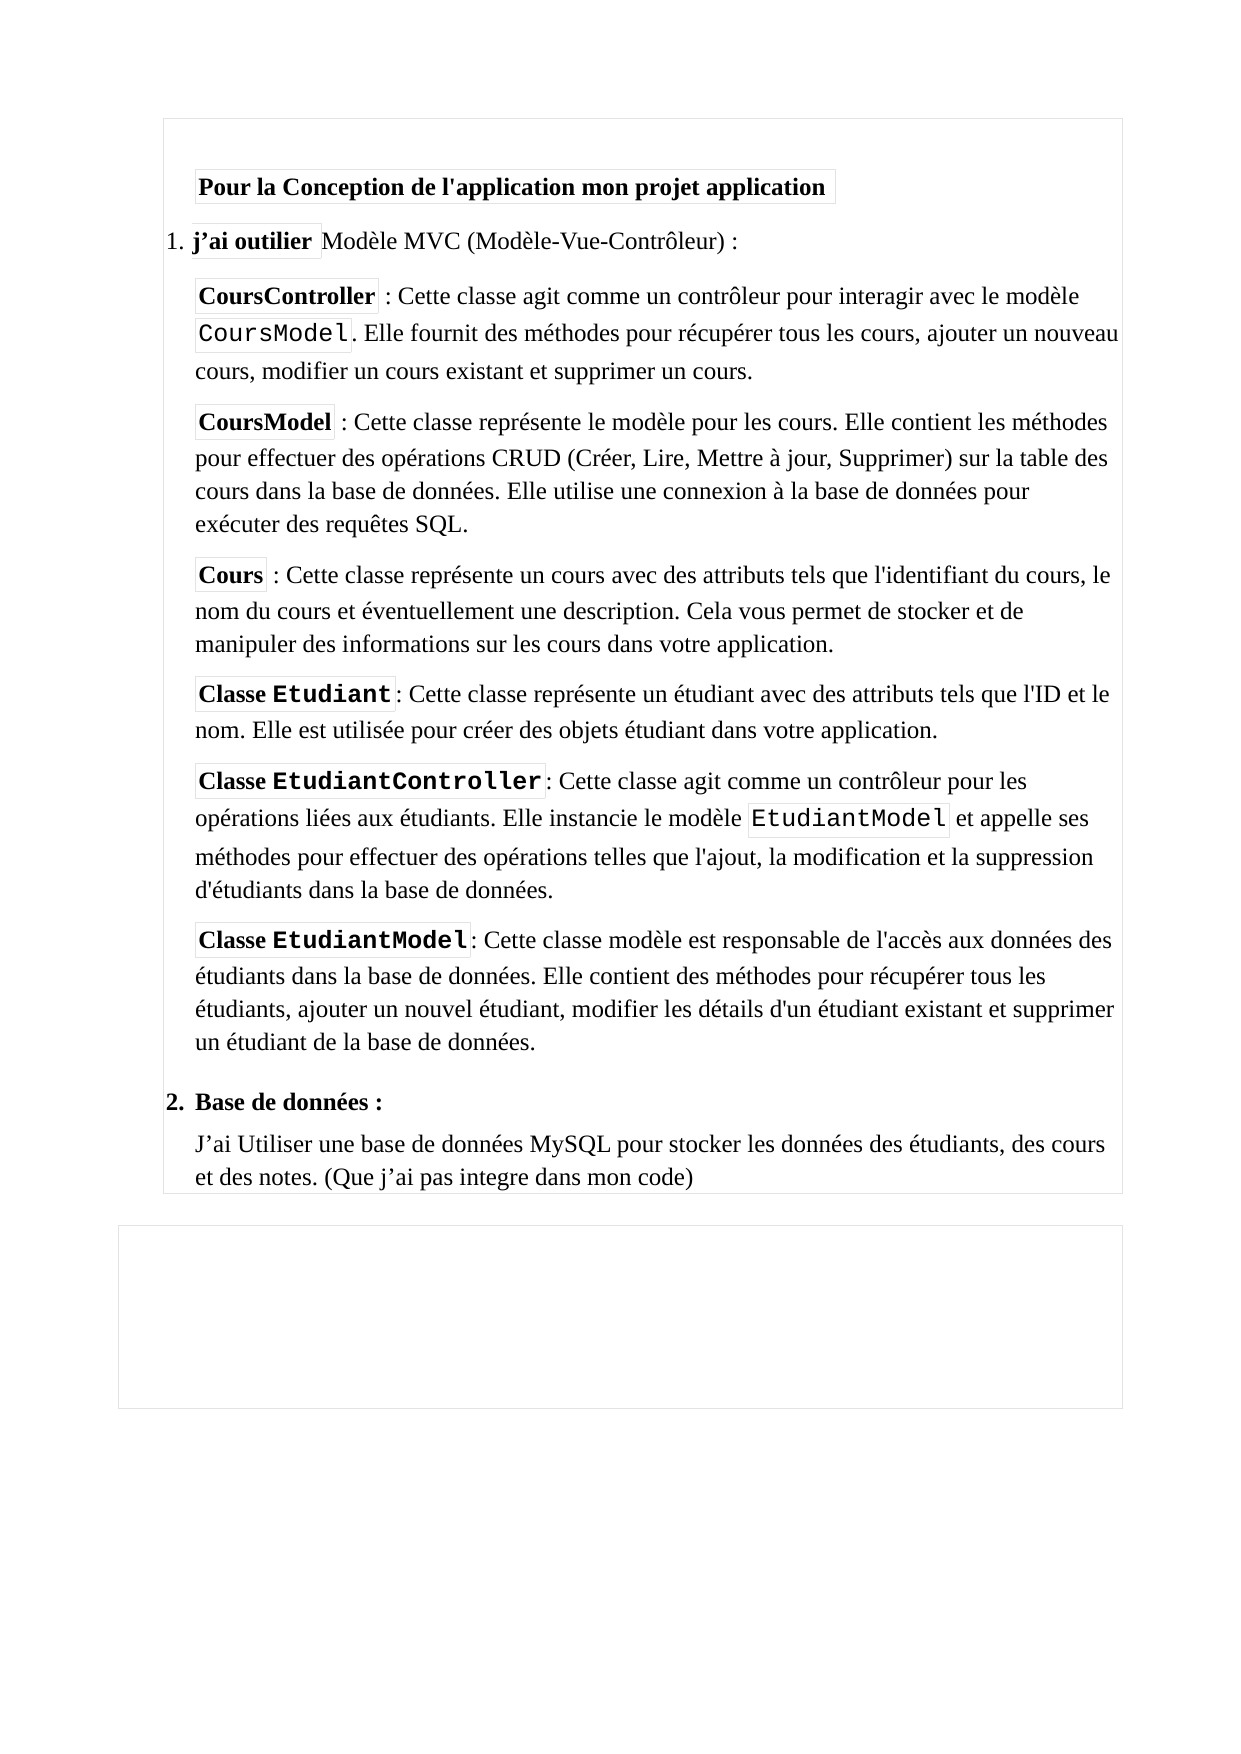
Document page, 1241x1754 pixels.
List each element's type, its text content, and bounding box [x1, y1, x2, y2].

subtitle Base de données : [164, 1084, 1122, 1116]
list Pour la Conception de l'application mon projet application [164, 166, 1122, 203]
list Cours : Cette classe représente un cours avec des attributs tels que l'identifiant du cours, le nom du cours et éventuellement une description. Cela vous permet de stocker et de manipuler des informations sur les cours dans votre application. [164, 554, 1122, 658]
list Classe EtudiantModel: Cette classe modèle est responsable de l'accès aux données des étudiants dans la base de données. Elle contient des méthodes pour récupérer tous les étudiants, ajouter un nouvel étudiant, modifier les détails d'un étudiant existant et supprimer un étudiant de la base de données. [164, 919, 1122, 1056]
list j’ai outilier Modèle MVC (Modèle-Vue-Contrôleur) : [164, 220, 1122, 258]
list Classe Etudiant: Cette classe représente un étudiant avec des attributs tels que l'ID et le nom. Elle est utilisée pour créer des objets étudiant dans votre application. [164, 673, 1122, 744]
list Classe EtudiantController: Cette classe agit comme un contrôleur pour les opérations liées aux étudiants. Elle instancie le modèle EtudiantModel et appelle ses méthodes pour effectuer des opérations telles que l'ajout, la modification et la suppression d'étudiants dans la base de données. [164, 760, 1122, 903]
list CoursController : Cette classe agit comme un contrôleur pour interagir avec le modèle CoursModel. Elle fournit des méthodes pour récupérer tous les cours, ajouter un nouveau cours, modifier un cours existant et supprimer un cours. [164, 275, 1122, 385]
list CoursModel : Cette classe représente le modèle pour les cours. Elle contient les méthodes pour effectuer des opérations CRUD (Créer, Lire, Mettre à jour, Supprimer) sur la table des cours dans la base de données. Elle utilise une connexion à la base de données pour exécuter des requêtes SQL. [164, 401, 1122, 538]
list J’ai Utiliser une base de données MySQL pour stocker les données des étudiants, des cours et des notes. (Que j’ai pas integre dans mon code) [164, 1126, 1122, 1193]
